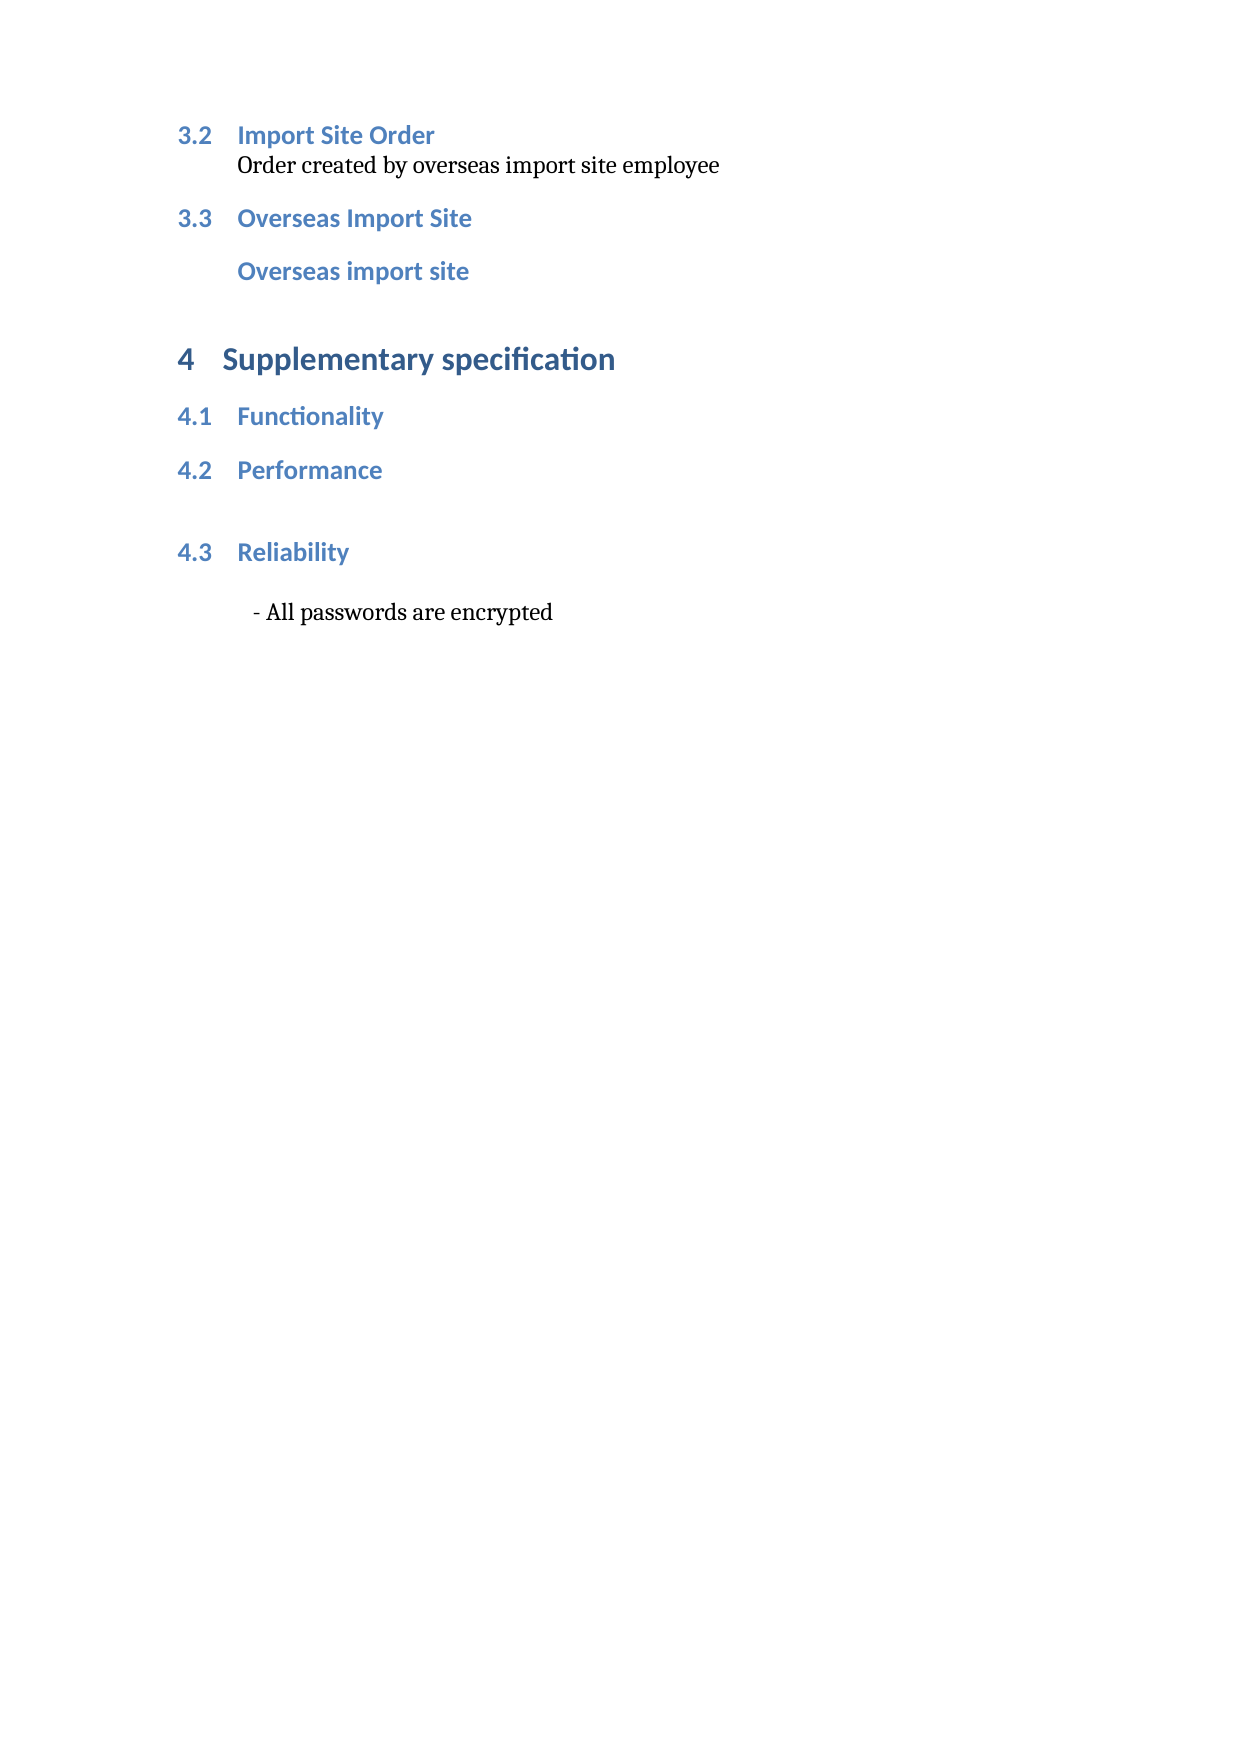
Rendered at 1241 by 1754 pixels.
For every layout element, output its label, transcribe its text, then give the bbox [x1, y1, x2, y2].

text Order created by overseas import site employee [237, 151, 1122, 180]
text - All passwords are encrypted [252, 597, 1122, 626]
subtitle Import Site Order [177, 118, 1122, 151]
subtitle Reliability [177, 536, 1122, 569]
subtitle Overseas import site [177, 254, 1122, 288]
subtitle Functionality [177, 399, 1122, 432]
subtitle Supplementary specification [177, 338, 1122, 378]
subtitle Overseas Import Site [177, 201, 1122, 234]
subtitle Performance [177, 453, 1122, 486]
